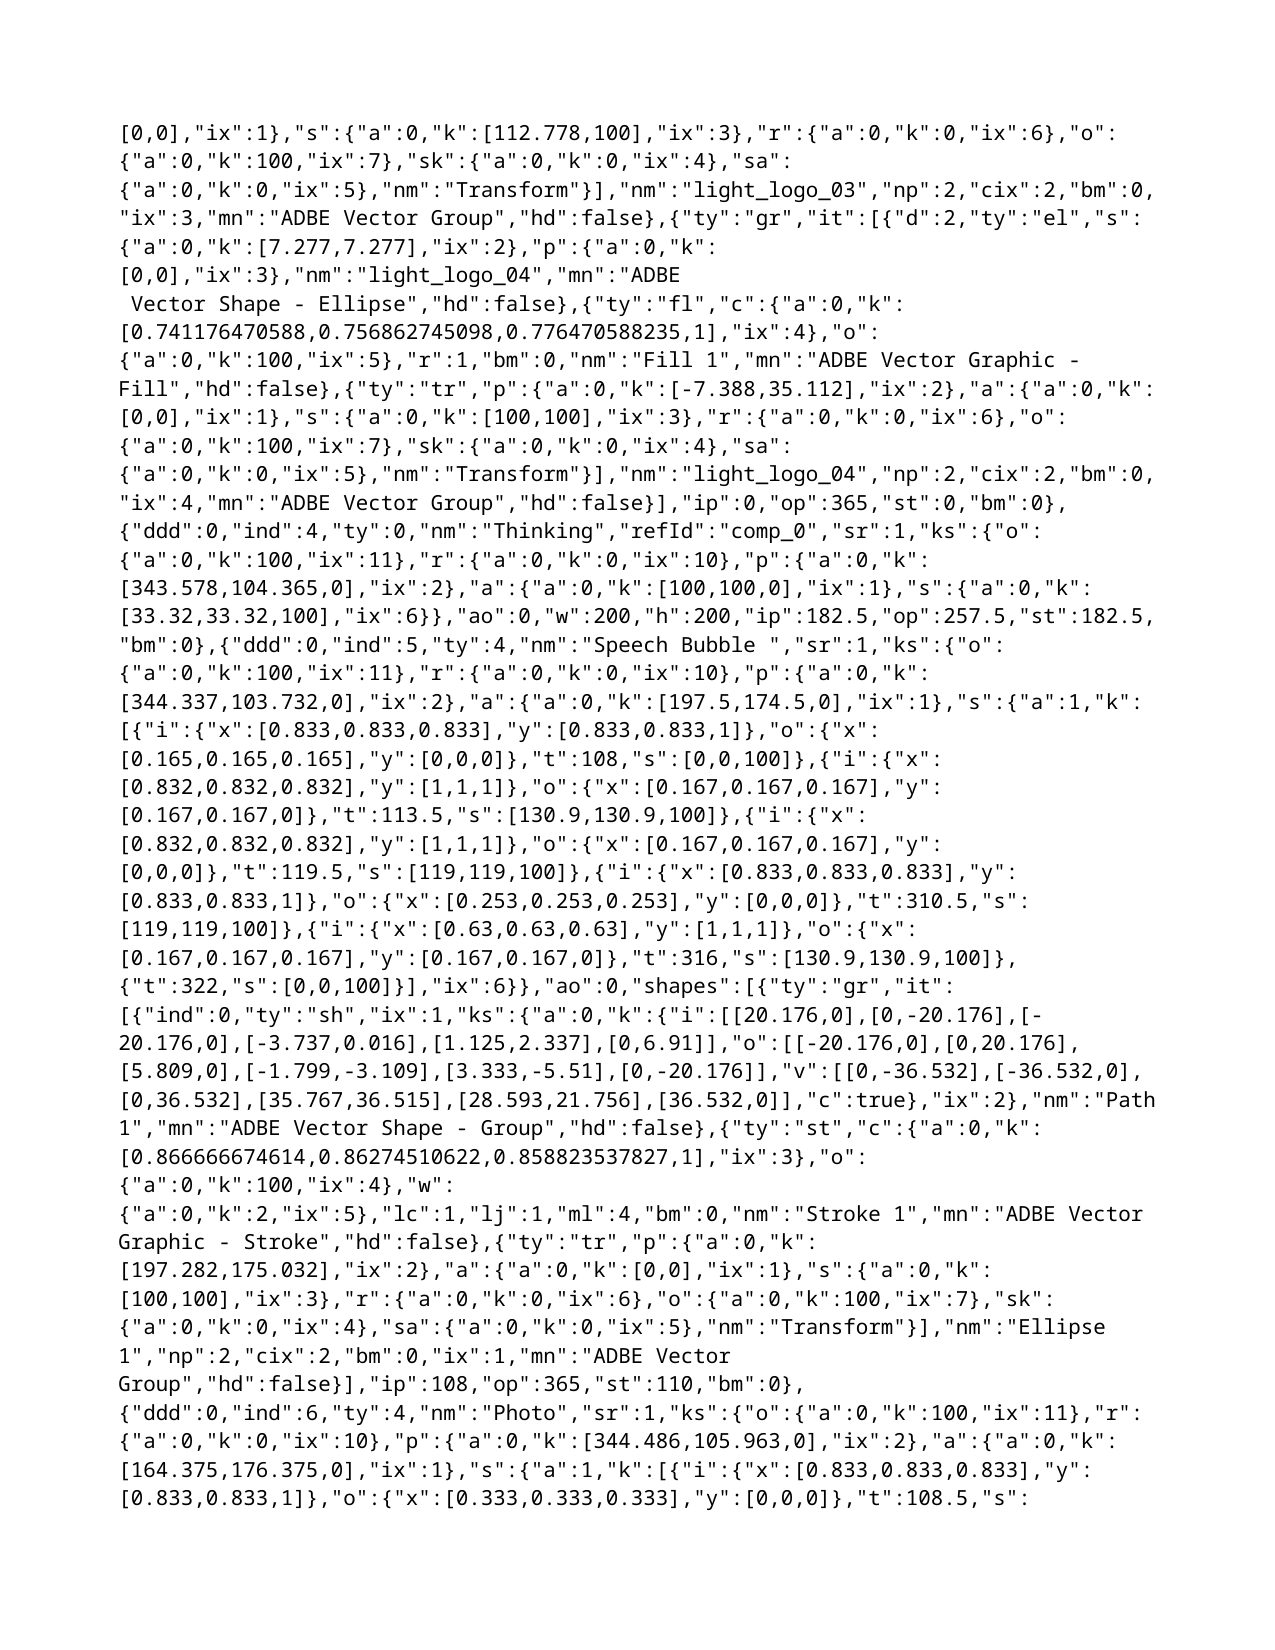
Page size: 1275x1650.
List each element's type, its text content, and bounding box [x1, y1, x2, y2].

text Vector Shape - Ellipse","hd":false},{"ty":"fl","c":{"a":0,"k":[0.741176470588,0.756862745098,0.776470588235,1],"ix":4},"o":{"a":0,"k":100,"ix":5},"r":1,"bm":0,"nm":"Fill 1","mn":"ADBE Vector Graphic - Fill","hd":false},{"ty":"tr","p":{"a":0,"k":[-7.388,35.112],"ix":2},"a":{"a":0,"k":[0,0],"ix":1},"s":{"a":0,"k":[100,100],"ix":3},"r":{"a":0,"k":0,"ix":6},"o":{"a":0,"k":100,"ix":7},"sk":{"a":0,"k":0,"ix":4},"sa":{"a":0,"k":0,"ix":5},"nm":"Transform"}],"nm":"light_logo_04","np":2,"cix":2,"bm":0,"ix":4,"mn":"ADBE Vector Group","hd":false}],"ip":0,"op":365,"st":0,"bm":0},{"ddd":0,"ind":4,"ty":0,"nm":"Thinking","refId":"comp_0","sr":1,"ks":{"o":{"a":0,"k":100,"ix":11},"r":{"a":0,"k":0,"ix":10},"p":{"a":0,"k":[343.578,104.365,0],"ix":2},"a":{"a":0,"k":[100,100,0],"ix":1},"s":{"a":0,"k":[33.32,33.32,100],"ix":6}},"ao":0,"w":200,"h":200,"ip":182.5,"op":257.5,"st":182.5,"bm":0},{"ddd":0,"ind":5,"ty":4,"nm":"Speech Bubble ","sr":1,"ks":{"o":{"a":0,"k":100,"ix":11},"r":{"a":0,"k":0,"ix":10},"p":{"a":0,"k":[344.337,103.732,0],"ix":2},"a":{"a":0,"k":[197.5,174.5,0],"ix":1},"s":{"a":1,"k":[{"i":{"x":[0.833,0.833,0.833],"y":[0.833,0.833,1]},"o":{"x":[0.165,0.165,0.165],"y":[0,0,0]},"t":108,"s":[0,0,100]},{"i":{"x":[0.832,0.832,0.832],"y":[1,1,1]},"o":{"x":[0.167,0.167,0.167],"y":[0.167,0.167,0]},"t":113.5,"s":[130.9,130.9,100]},{"i":{"x":[0.832,0.832,0.832],"y":[1,1,1]},"o":{"x":[0.167,0.167,0.167],"y":[0,0,0]},"t":119.5,"s":[119,119,100]},{"i":{"x":[0.833,0.833,0.833],"y":[0.833,0.833,1]},"o":{"x":[0.253,0.253,0.253],"y":[0,0,0]},"t":310.5,"s":[119,119,100]},{"i":{"x":[0.63,0.63,0.63],"y":[1,1,1]},"o":{"x":[0.167,0.167,0.167],"y":[0.167,0.167,0]},"t":316,"s":[130.9,130.9,100]},{"t":322,"s":[0,0,100]}],"ix":6}},"ao":0,"shapes":[{"ty":"gr","it":[{"ind":0,"ty":"sh","ix":1,"ks":{"a":0,"k":{"i":[[20.176,0],[0,-20.176],[-20.176,0],[-3.737,0.016],[1.125,2.337],[0,6.91]],"o":[[-20.176,0],[0,20.176],[5.809,0],[-1.799,-3.109],[3.333,-5.51],[0,-20.176]],"v":[[0,-36.532],[-36.532,0],[0,36.532],[35.767,36.515],[28.593,21.756],[36.532,0]],"c":true},"ix":2},"nm":"Path 1","mn":"ADBE Vector Shape - Group","hd":false},{"ty":"st","c":{"a":0,"k":[0.866666674614,0.86274510622,0.858823537827,1],"ix":3},"o":{"a":0,"k":100,"ix":4},"w":{"a":0,"k":2,"ix":5},"lc":1,"lj":1,"ml":4,"bm":0,"nm":"Stroke 1","mn":"ADBE Vector Graphic - Stroke","hd":false},{"ty":"tr","p":{"a":0,"k":[197.282,175.032],"ix":2},"a":{"a":0,"k":[0,0],"ix":1},"s":{"a":0,"k":[100,100],"ix":3},"r":{"a":0,"k":0,"ix":6},"o":{"a":0,"k":100,"ix":7},"sk":{"a":0,"k":0,"ix":4},"sa":{"a":0,"k":0,"ix":5},"nm":"Transform"}],"nm":"Ellipse 1","np":2,"cix":2,"bm":0,"ix":1,"mn":"ADBE Vector Group","hd":false}],"ip":108,"op":365,"st":110,"bm":0},{"ddd":0,"ind":6,"ty":4,"nm":"Photo","sr":1,"ks":{"o":{"a":0,"k":100,"ix":11},"r":{"a":0,"k":0,"ix":10},"p":{"a":0,"k":[344.486,105.963,0],"ix":2},"a":{"a":0,"k":[164.375,176.375,0],"ix":1},"s":{"a":1,"k":[{"i":{"x":[0.833,0.833,0.833],"y":[0.833,0.833,1]},"o":{"x":[0.333,0.333,0.333],"y":[0,0,0]},"t":108.5,"s": [118, 289, 1157, 1512]
text [0,0],"ix":1},"s":{"a":0,"k":[112.778,100],"ix":3},"r":{"a":0,"k":0,"ix":6},"o":{"a":0,"k":100,"ix":7},"sk":{"a":0,"k":0,"ix":4},"sa":{"a":0,"k":0,"ix":5},"nm":"Transform"}],"nm":"light_logo_03","np":2,"cix":2,"bm":0,"ix":3,"mn":"ADBE Vector Group","hd":false},{"ty":"gr","it":[{"d":2,"ty":"el","s":{"a":0,"k":[7.277,7.277],"ix":2},"p":{"a":0,"k":[0,0],"ix":3},"nm":"light_logo_04","mn":"ADBE [118, 118, 1157, 289]
